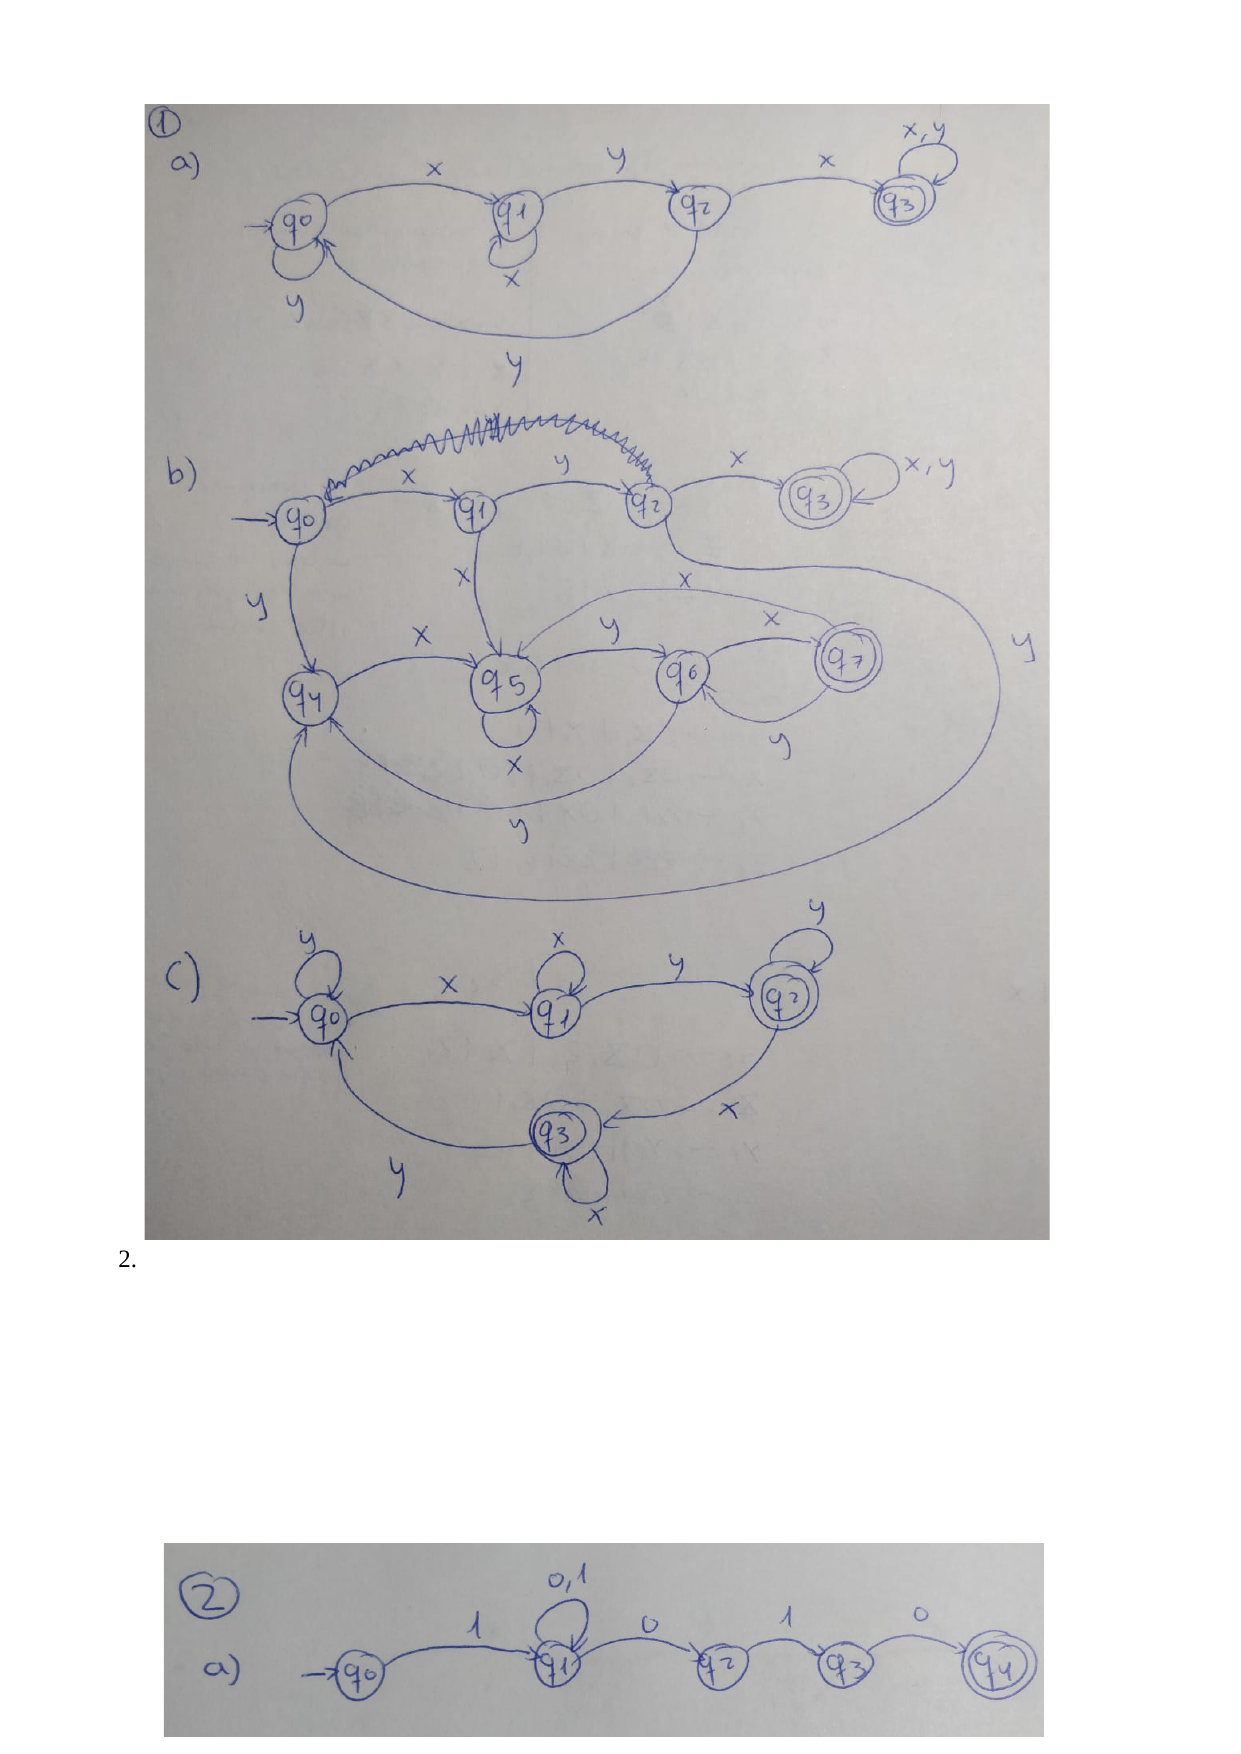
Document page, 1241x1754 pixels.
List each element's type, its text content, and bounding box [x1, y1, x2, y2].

picture [163, 1543, 1044, 1703]
picture [144, 104, 1050, 1240]
text 2. [118, 1165, 1122, 1273]
